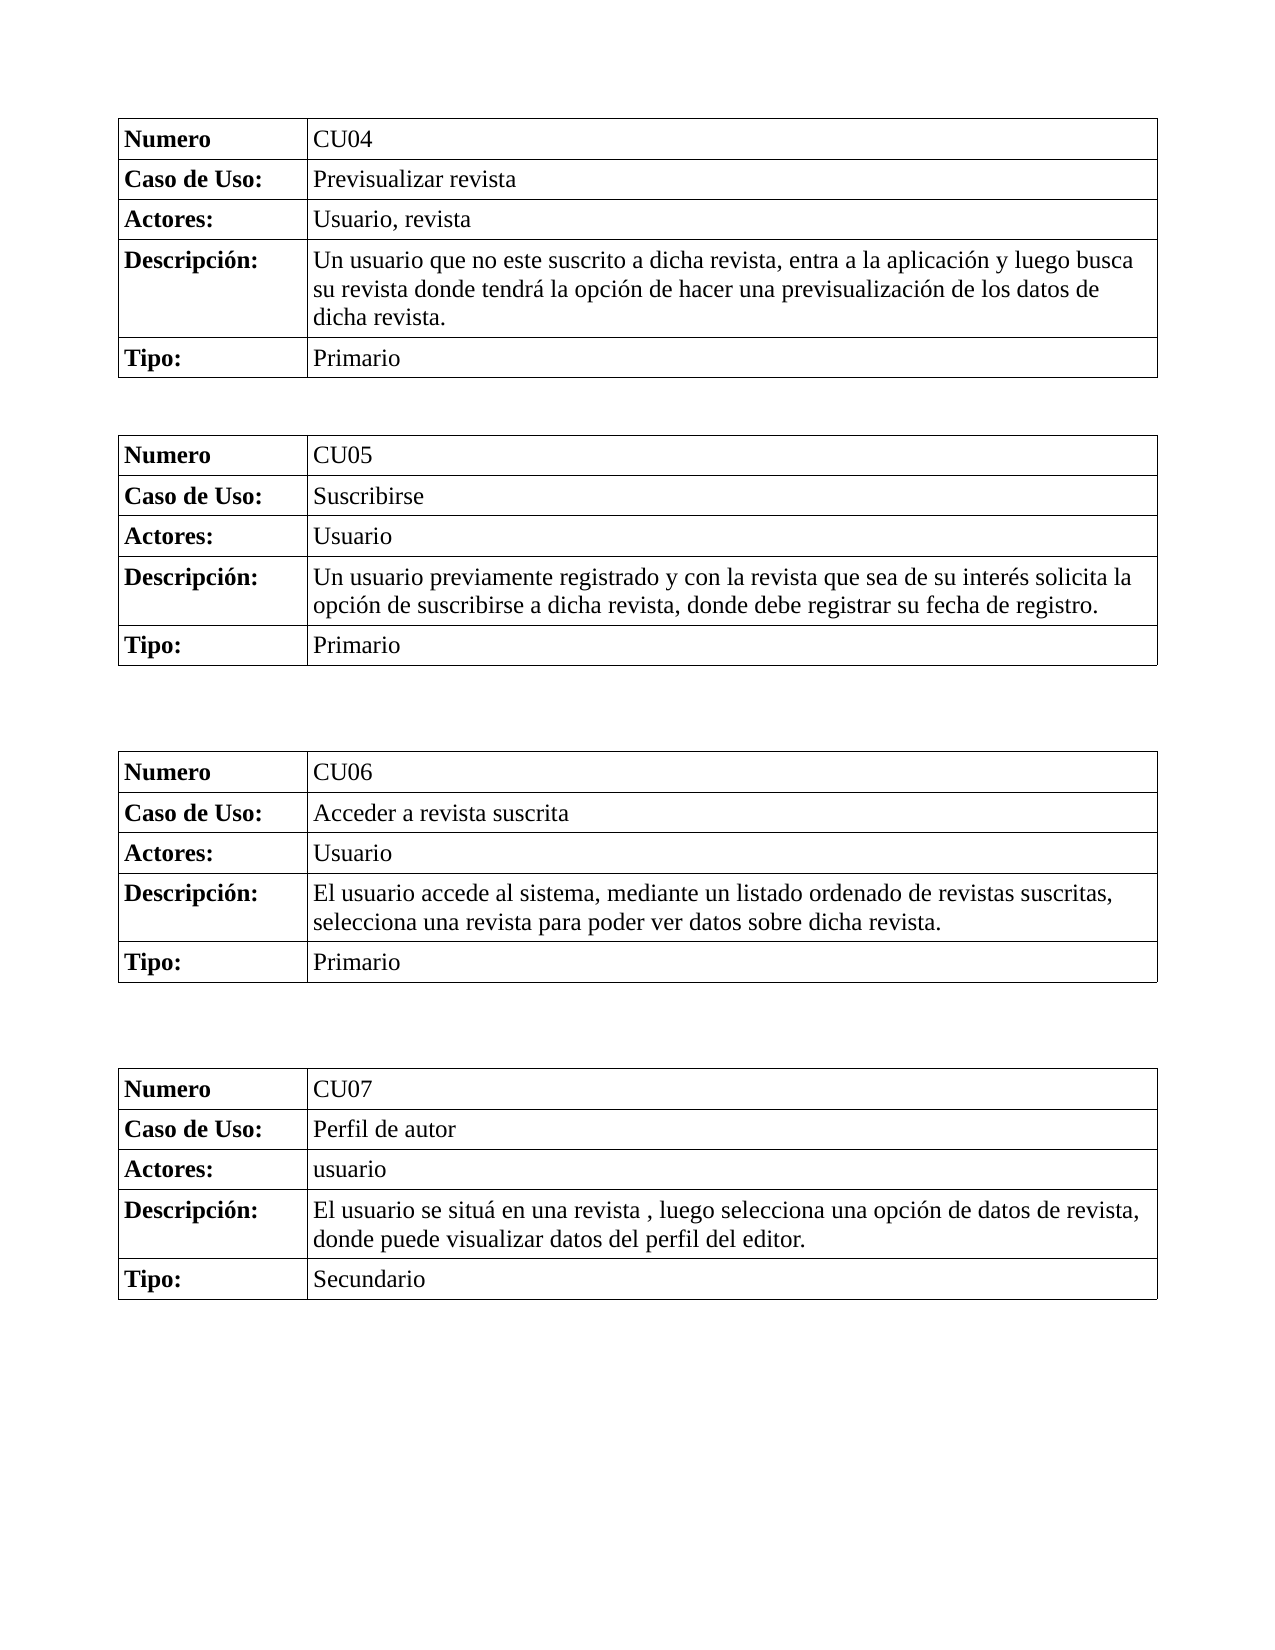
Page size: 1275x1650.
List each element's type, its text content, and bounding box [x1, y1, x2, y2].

table_cell Primario [308, 942, 1157, 982]
table_cell Primario [308, 626, 1157, 665]
table_cell usuario [308, 1150, 1157, 1189]
table_cell Un usuario que no este suscrito a dicha revista, entra a la aplicación y luego busca su revista donde tendrá la opción de hacer una previsualización de los datos de dicha revista. [308, 240, 1157, 337]
table_cell Caso de Uso: [119, 1110, 307, 1149]
table_header Numero [119, 119, 307, 158]
table_cell Secundario [308, 1259, 1157, 1298]
table_cell El usuario accede al sistema, mediante un listado ordenado de revistas suscritas, selecciona una revista para poder ver datos sobre dicha revista. [308, 874, 1157, 941]
table_cell Primario [308, 338, 1157, 377]
table_cell Usuario, revista [308, 200, 1157, 239]
table_cell Actores: [119, 833, 307, 872]
table_cell Actores: [119, 516, 307, 556]
table_cell Usuario [308, 516, 1157, 556]
table_cell Caso de Uso: [119, 160, 307, 199]
table_header Numero [119, 1069, 307, 1108]
table_cell El usuario se situá en una revista , luego selecciona una opción de datos de revista, donde puede visualizar datos del perfil del editor. [308, 1190, 1157, 1258]
table_cell Descripción: [119, 874, 307, 941]
table_cell Actores: [119, 1150, 307, 1189]
table_cell Suscribirse [308, 476, 1157, 515]
table_cell Descripción: [119, 557, 307, 625]
table_cell Tipo: [119, 942, 307, 982]
table_cell Un usuario previamente registrado y con la revista que sea de su interés solicita la opción de suscribirse a dicha revista, donde debe registrar su fecha de registro. [308, 557, 1157, 625]
table_header Numero [119, 752, 307, 792]
table_header CU05 [308, 436, 1157, 475]
table_cell Previsualizar revista [308, 160, 1157, 199]
table_cell Tipo: [119, 1259, 307, 1298]
table_cell Actores: [119, 200, 307, 239]
table_header CU06 [308, 752, 1157, 792]
table_header CU07 [308, 1069, 1157, 1108]
table_cell Descripción: [119, 1190, 307, 1258]
table_cell Caso de Uso: [119, 793, 307, 832]
table_cell Tipo: [119, 626, 307, 665]
table_cell Descripción: [119, 240, 307, 337]
table_header CU04 [308, 119, 1157, 158]
table_cell Perfil de autor [308, 1110, 1157, 1149]
table_cell Acceder a revista suscrita [308, 793, 1157, 832]
table_cell Tipo: [119, 338, 307, 377]
table_header Numero [119, 436, 307, 475]
table_cell Usuario [308, 833, 1157, 872]
table_cell Caso de Uso: [119, 476, 307, 515]
